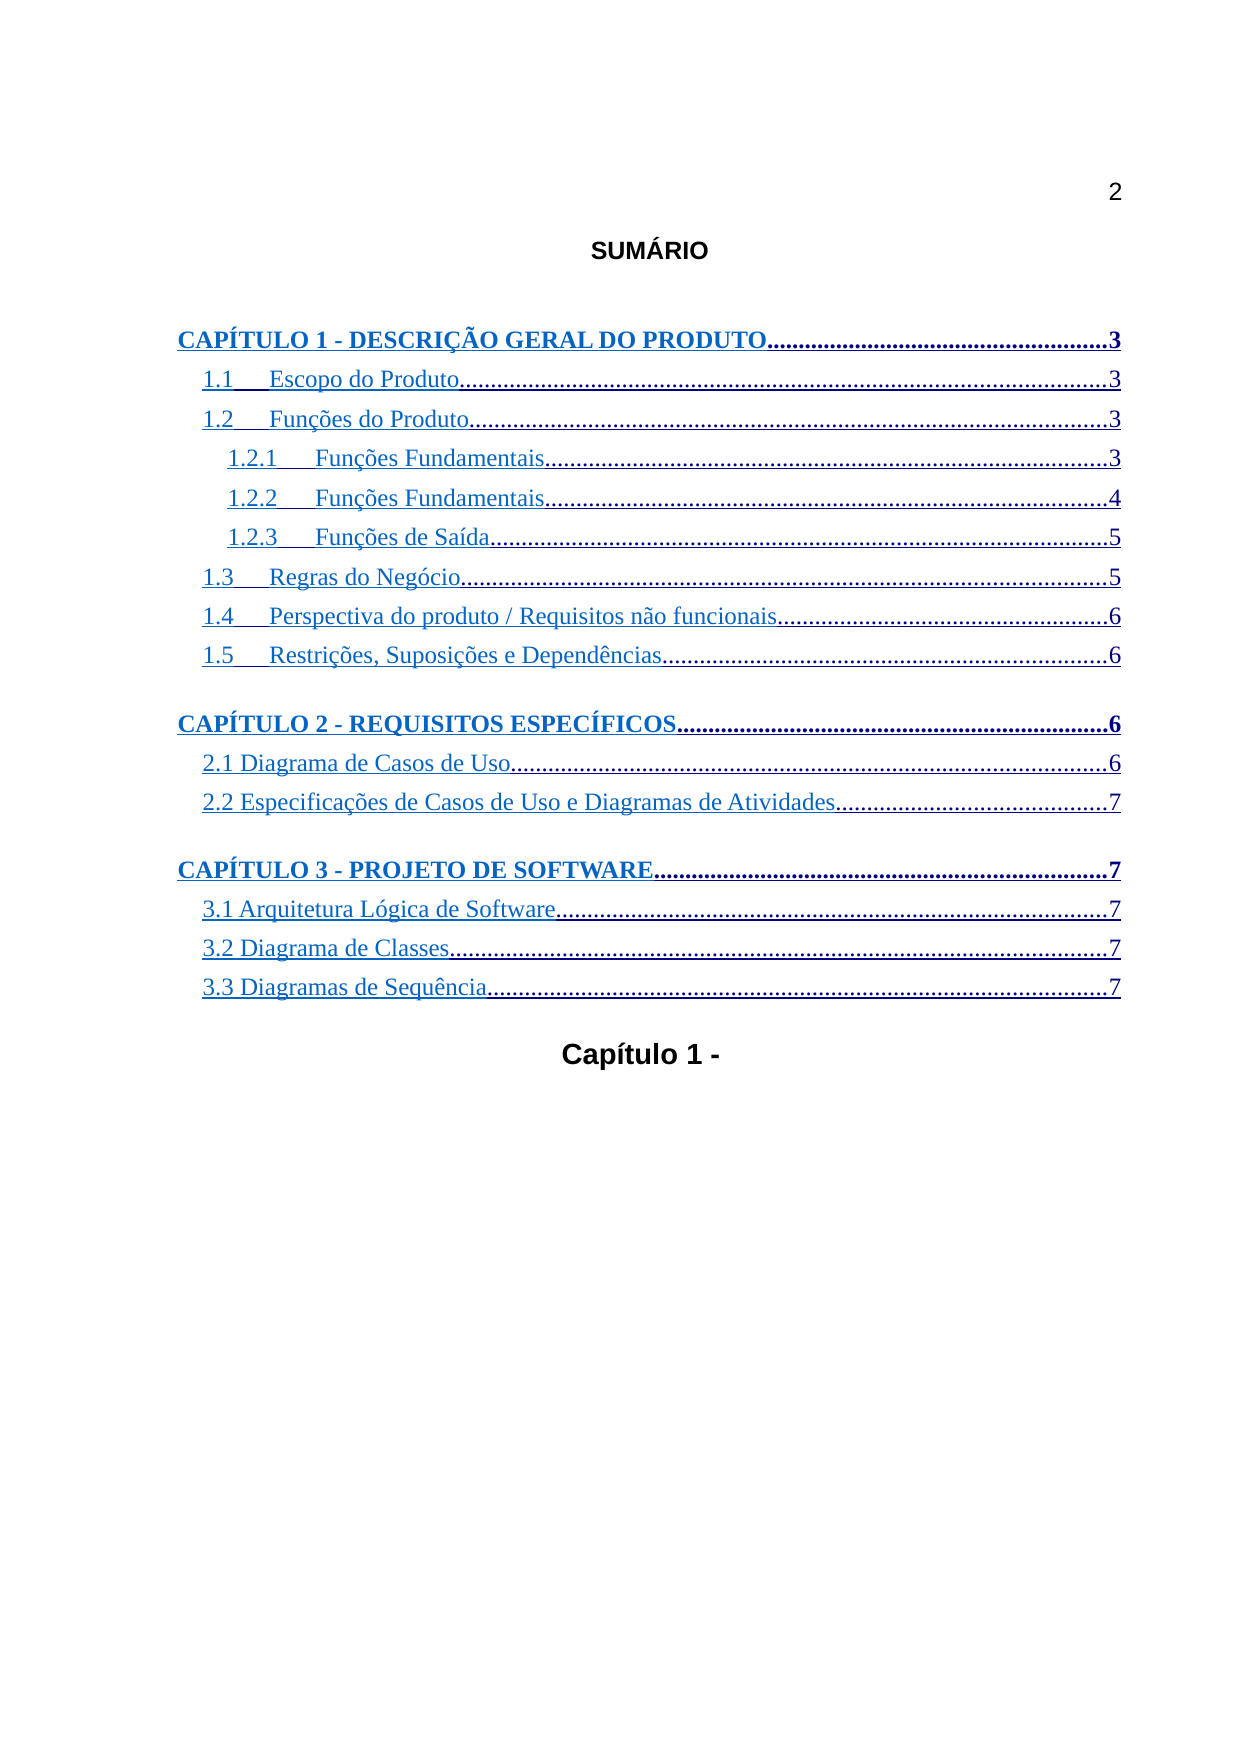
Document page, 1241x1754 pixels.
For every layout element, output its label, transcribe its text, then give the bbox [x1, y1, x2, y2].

text 3.2 Diagrama de Classes 7 [202, 933, 1122, 962]
text 1.3 Regras do Negócio 5 [202, 562, 1122, 591]
text CAPÍTULO 3 - PROJETO DE SOFTWARE 7 [177, 855, 1122, 884]
text 1.5 Restrições, Suposições e Dependências 6 [202, 641, 1122, 669]
text CAPÍTULO 1 - DESCRIÇÃO GERAL DO PRODUTO 3 [177, 325, 1122, 354]
text 2.1 Diagrama de Casos de Uso 6 [202, 748, 1122, 777]
text 3.3 Diagramas de Sequência 7 [202, 972, 1122, 1001]
text 3.1 Arquitetura Lógica de Software 7 [202, 894, 1122, 923]
text 1.2.3 Funções de Saída 5 [227, 522, 1122, 551]
text 1.4 Perspectiva do produto / Requisitos não funcionais 6 [202, 601, 1122, 630]
text 1.2.2 Funções Fundamentais 4 [227, 483, 1122, 512]
text CAPÍTULO 2 - REQUISITOS ESPECÍFICOS 6 [177, 709, 1122, 737]
text SUMÁRIO [177, 236, 1122, 265]
text 1.1 Escopo do Produto 3 [202, 364, 1122, 393]
text 1.2 Funções do Produto 3 [202, 404, 1122, 433]
text 1.2.1 Funções Fundamentais 3 [227, 443, 1122, 472]
text 2.2 Especificações de Casos de Uso e Diagramas de Atividades 7 [202, 787, 1122, 816]
